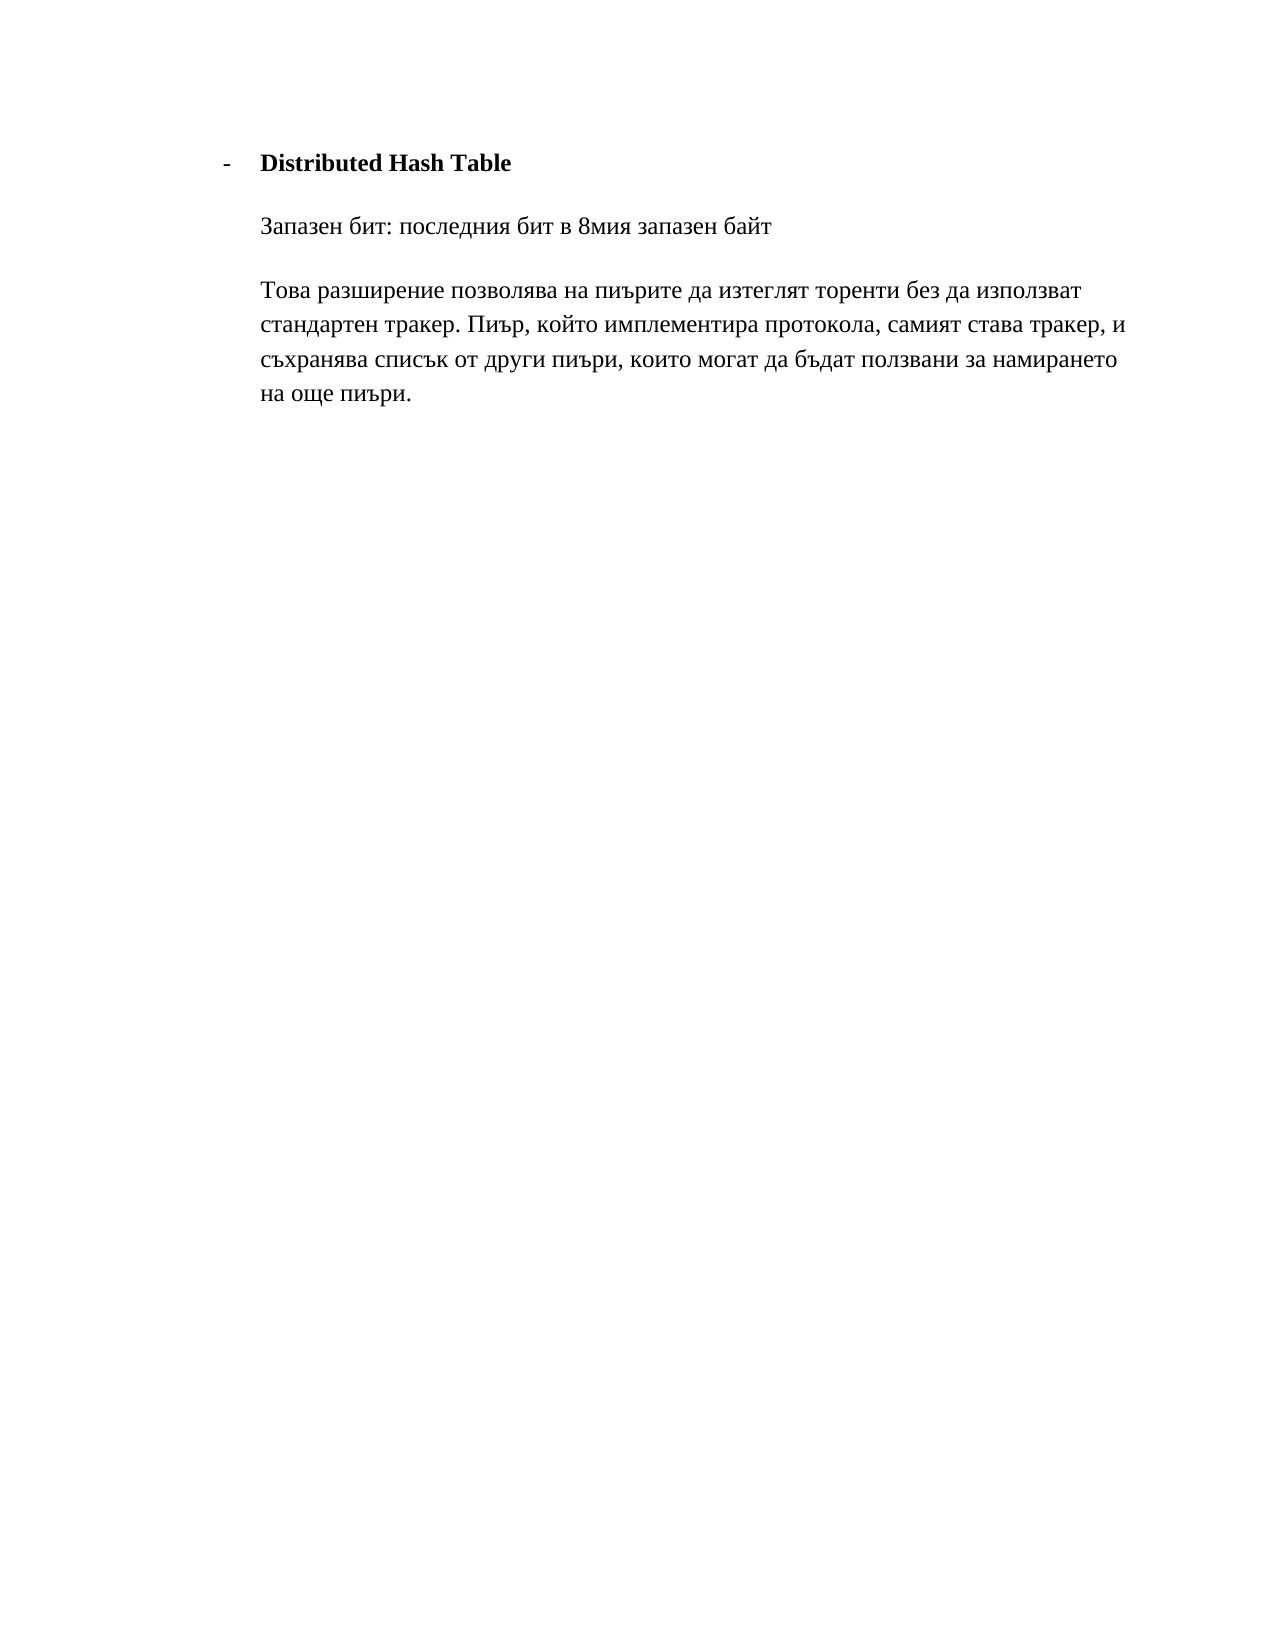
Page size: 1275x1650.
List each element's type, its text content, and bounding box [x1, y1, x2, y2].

list Distributed Hash Table [223, 148, 1127, 176]
text Това разширение позволява на пиърите да изтеглят торенти без да използват стандартен тракер. Пиър, който имплементира протокола, самият става тракер, и съхранява списък от други пиъри, които могат да бъдат ползвани за намирането на още пиъри. [260, 275, 1127, 407]
text Запазен бит: последния бит в 8мия запазен байт [260, 211, 1127, 240]
